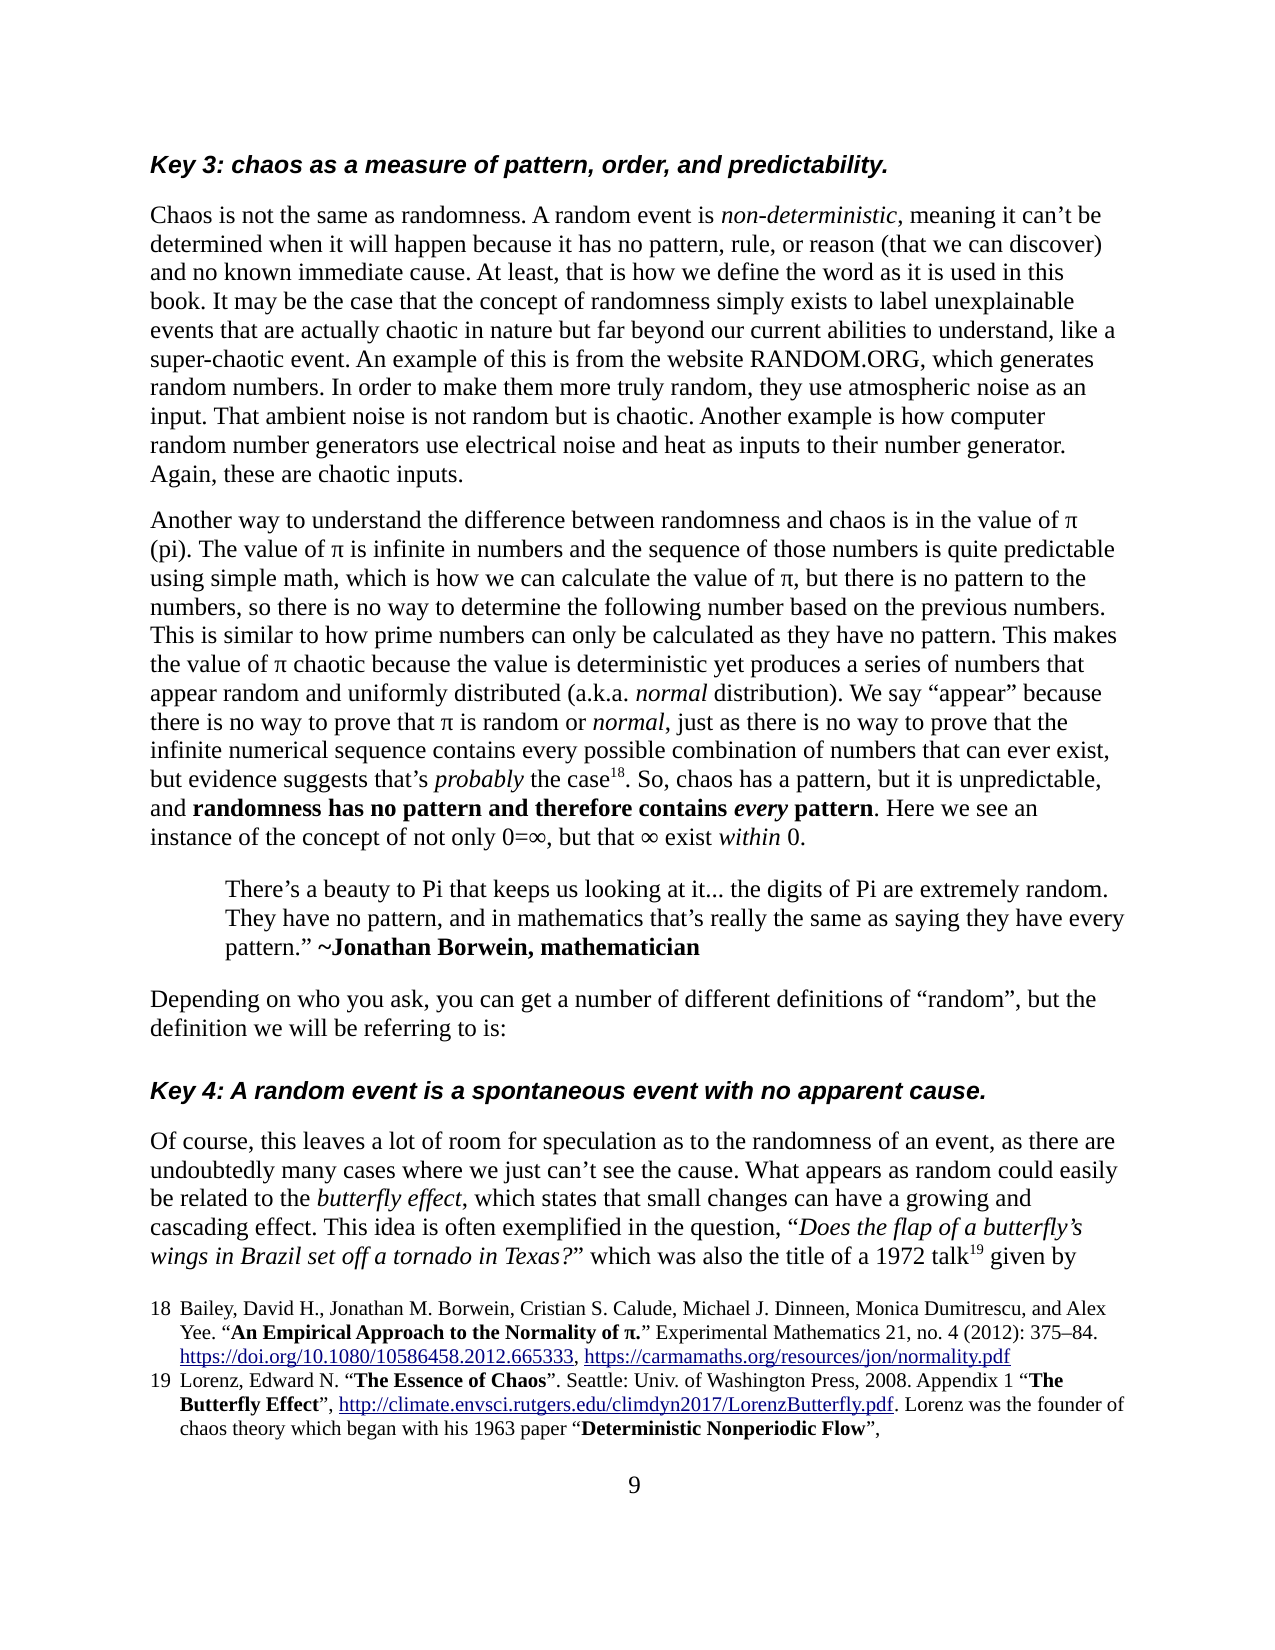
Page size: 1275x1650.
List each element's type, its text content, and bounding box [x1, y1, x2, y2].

text Of course, this leaves a lot of room for speculation as to the randomness of an event, as there are undoubtedly many cases where we just can’t see the cause. What appears as random could easily be related to the butterfly effect, which states that small changes can have a growing and cascading effect. This idea is often exemplified in the question, “Does the flap of a butterfly’s wings in Brazil set off a tornado in Texas?” which was also the title of a 1972 talk given by Edward Norton Lorenz, a mathematician, meteorologist, and founder of chaos theory. [150, 1126, 1125, 1270]
subtitle Key 3: chaos as a measure of pattern, order, and predictability. [150, 150, 1125, 178]
text There’s a beauty to Pi that keeps us looking at it... the digits of Pi are extremely random. They have no pattern, and in mathematics that’s really the same as saying they have every pattern.” ~Jonathan Borwein, mathematician [225, 874, 1125, 961]
text Bailey, David H., Jonathan M. Borwein, Cristian S. Calude, Michael J. Dinneen, Monica Dumitrescu, and Alex Yee. “An Empirical Approach to the Normality of π.” Experimental Mathematics 21, no. 4 (2012): 375–84. https://doi.org/10.1080/10586458.2012.665333, https://carmamaths.org/resources/jon/normality.pdf [150, 1296, 1125, 1368]
text Depending on who you ask, you can get a number of different definitions of “random”, but the definition we will be referring to is: [150, 984, 1125, 1042]
subtitle Key 4: A random event is a spontaneous event with no apparent cause. [150, 1076, 1125, 1104]
text Chaos is not the same as randomness. A random event is non-deterministic, meaning it can’t be determined when it will happen because it has no pattern, rule, or reason (that we can discover) and no known immediate cause. At least, that is how we define the word as it is used in this book. It may be the case that the concept of randomness simply exists to label unexplainable events that are actually chaotic in nature but far beyond our current abilities to understand, like a super-chaotic event. An example of this is from the website RANDOM.ORG, which generates random numbers. In order to make them more truly random, they use atmospheric noise as an input. That ambient noise is not random but is chaotic. Another example is how computer random number generators use electrical noise and heat as inputs to their number generator. Again, these are chaotic inputs. [150, 200, 1125, 487]
text Another way to understand the difference between randomness and chaos is in the value of π (pi). The value of π is infinite in numbers and the sequence of those numbers is quite predictable using simple math, which is how we can calculate the value of π, but there is no pattern to the numbers, so there is no way to determine the following number based on the previous numbers. This is similar to how prime numbers can only be calculated as they have no pattern. This makes the value of π chaotic because the value is deterministic yet produces a series of numbers that appear random and uniformly distributed (a.k.a. normal distribution). We say “appear” because there is no way to prove that π is random or normal, just as there is no way to prove that the infinite numerical sequence contains every possible combination of numbers that can ever exist, but evidence suggests that’s probably the case. So, chaos has a pattern, but it is unpredictable, and randomness has no pattern and therefore contains every pattern. Here we see an instance of the concept of not only 0=∞, but that ∞ exist within 0. [150, 505, 1125, 850]
text Lorenz, Edward N. “The Essence of Chaos”. Seattle: Univ. of Washington Press, 2008. Appendix 1 “The Butterfly Effect”, http://climate.envsci.rutgers.edu/climdyn2017/LorenzButterfly.pdf. Lorenz was the founder of chaos theory which began with his 1963 paper “Deterministic Nonperiodic Flow”, [150, 1368, 1125, 1440]
